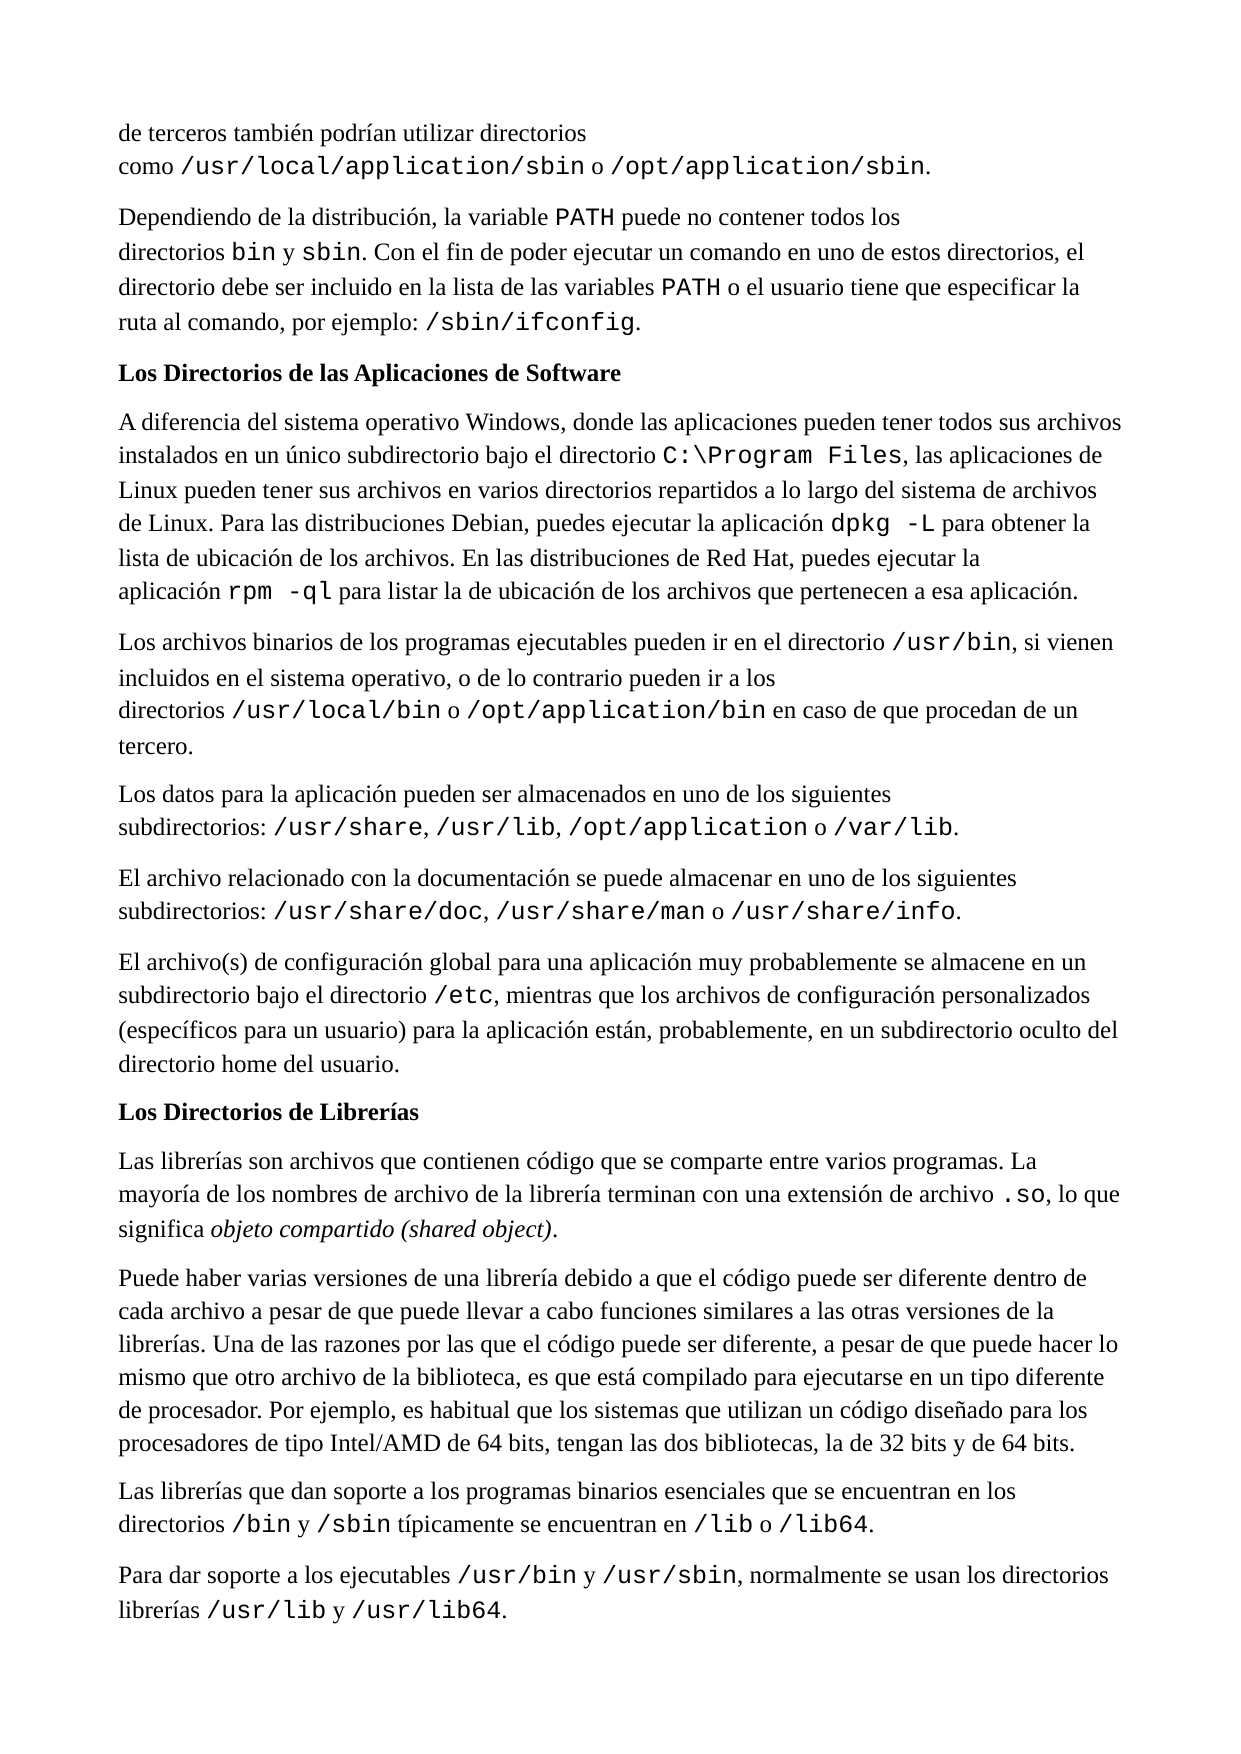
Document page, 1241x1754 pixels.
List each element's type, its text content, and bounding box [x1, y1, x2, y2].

text Los datos para la aplicación pueden ser almacenados en uno de los siguientes subdirectorios: /usr/share, /usr/lib, /opt/application o /var/lib. [118, 779, 1122, 843]
text A diferencia del sistema operativo Windows, donde las aplicaciones pueden tener todos sus archivos instalados en un único subdirectorio bajo el directorio C:\Program Files, las aplicaciones de Linux pueden tener sus archivos en varios directorios repartidos a lo largo del sistema de archivos de Linux. Para las distribuciones Debian, puedes ejecutar la aplicación dpkg -L para obtener la lista de ubicación de los archivos. En las distribuciones de Red Hat, puedes ejecutar la aplicación rpm -ql para listar la de ubicación de los archivos que pertenecen a esa aplicación. [118, 407, 1122, 607]
text Los archivos binarios de los programas ejecutables pueden ir en el directorio /usr/bin, si vienen incluidos en el sistema operativo, o de lo contrario pueden ir a los directorios /usr/local/bin o /opt/application/bin en caso de que procedan de un tercero. [118, 627, 1122, 759]
text Las librerías son archivos que contienen código que se comparte entre varios programas. La mayoría de los nombres de archivo de la librería terminan con una extensión de archivo .so, lo que significa objeto compartido (shared object). [118, 1146, 1122, 1243]
text de terceros también podrían utilizar directorios como /usr/local/application/sbin o /opt/application/sbin. [118, 118, 1122, 182]
text Para dar soporte a los ejecutables /usr/bin y /usr/sbin, normalmente se usan los directorios librerías /usr/lib y /usr/lib64. [118, 1561, 1122, 1626]
text Las librerías que dan soporte a los programas binarios esenciales que se encuentran en los directorios /bin y /sbin típicamente se encuentran en /lib o /lib64. [118, 1476, 1122, 1540]
text Los Directorios de las Aplicaciones de Software [118, 358, 1122, 387]
text Los Directorios de Librerías [118, 1097, 1122, 1126]
text El archivo(s) de configuración global para una aplicación muy probablemente se almacene en un subdirectorio bajo el directorio /etc, mientras que los archivos de configuración personalizados (específicos para un usuario) para la aplicación están, probablemente, en un subdirectorio oculto del directorio home del usuario. [118, 947, 1122, 1077]
text Dependiendo de la distribución, la variable PATH puede no contener todos los directorios bin y sbin. Con el fin de poder ejecutar un comando en uno de estos directorios, el directorio debe ser incluido en la lista de las variables PATH o el usuario tiene que especificar la ruta al comando, por ejemplo: /sbin/ifconfig. [118, 202, 1122, 338]
text El archivo relacionado con la documentación se puede almacenar en uno de los siguientes subdirectorios: /usr/share/doc, /usr/share/man o /usr/share/info. [118, 863, 1122, 927]
text Puede haber varias versiones de una librería debido a que el código puede ser diferente dentro de cada archivo a pesar de que puede llevar a cabo funciones similares a las otras versiones de la librerías. Una de las razones por las que el código puede ser diferente, a pesar de que puede hacer lo mismo que otro archivo de la biblioteca, es que está compilado para ejecutarse en un tipo diferente de procesador. Por ejemplo, es habitual que los sistemas que utilizan un código diseñado para los procesadores de tipo Intel/AMD de 64 bits, tengan las dos bibliotecas, la de 32 bits y de 64 bits. [118, 1263, 1122, 1457]
